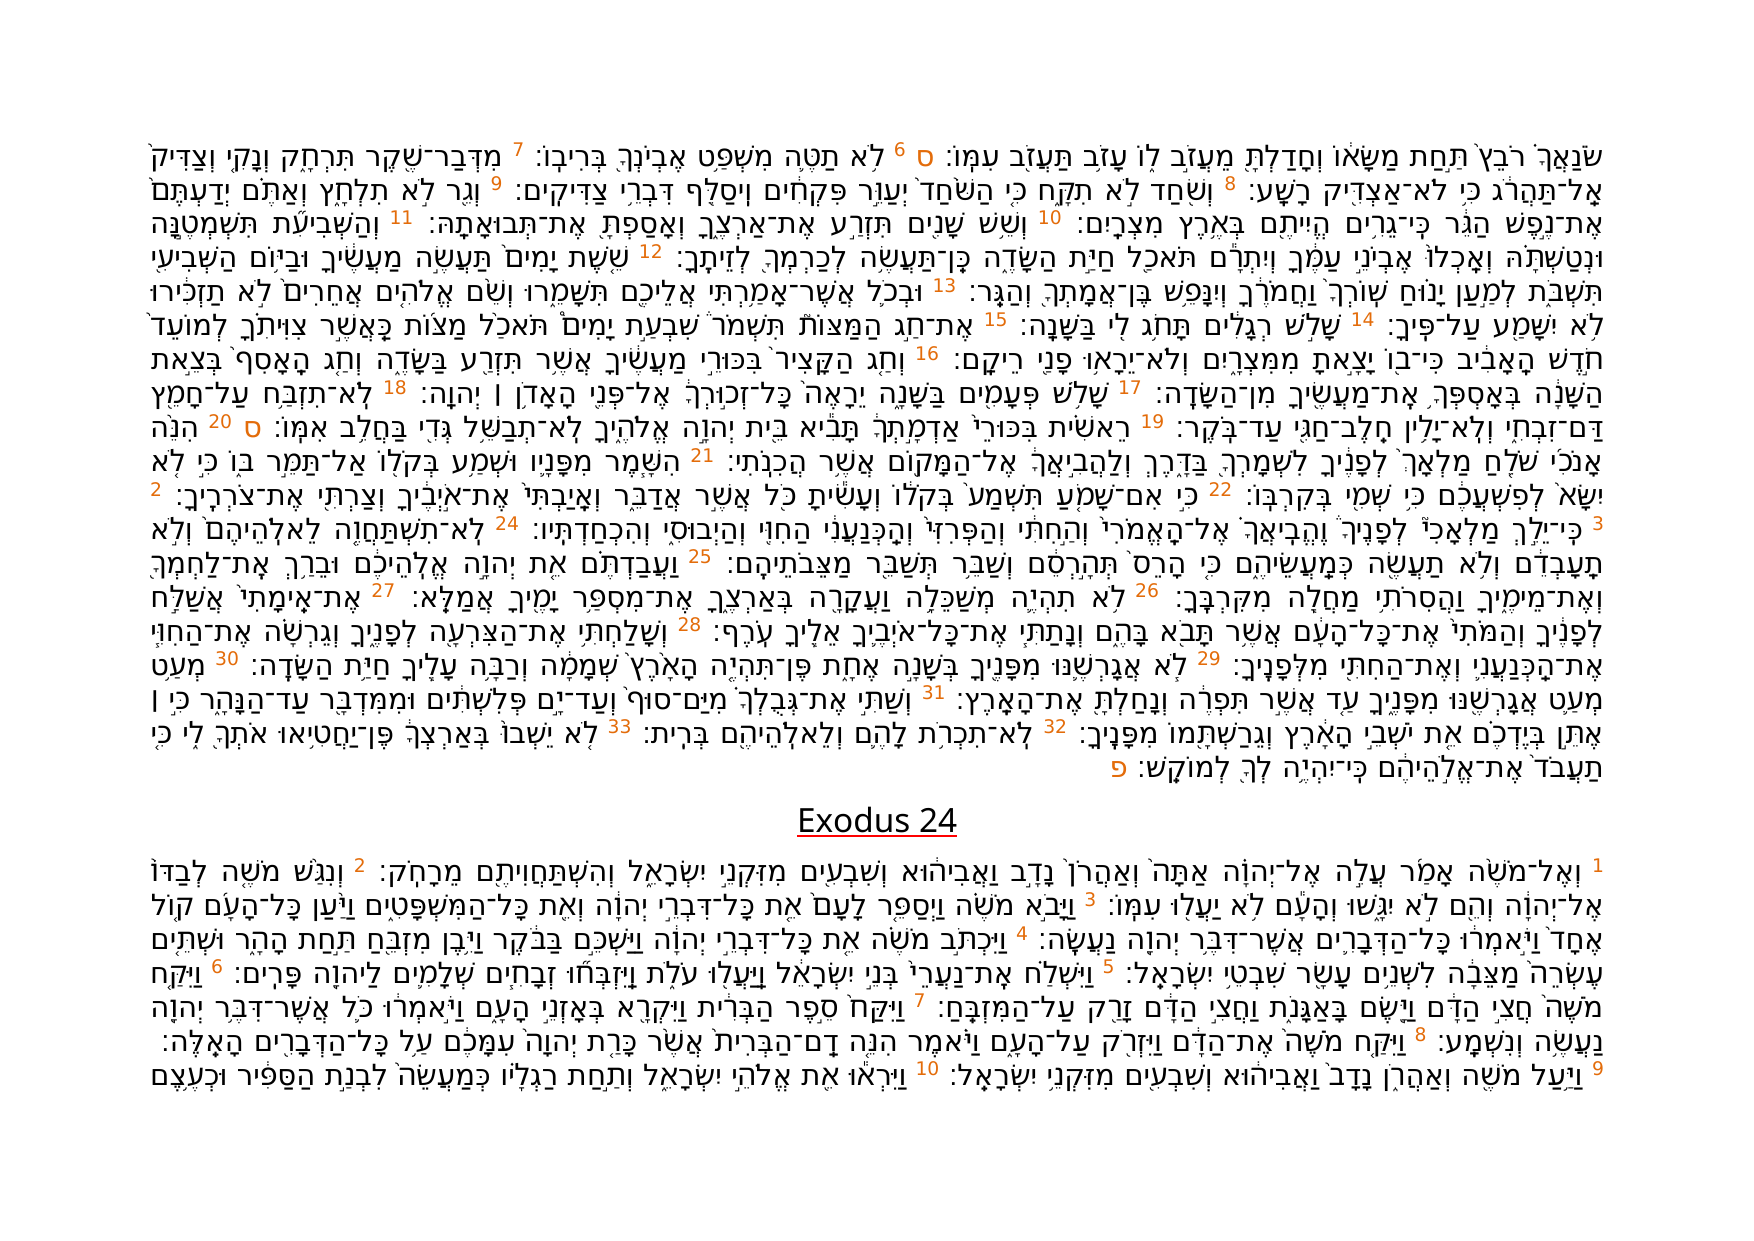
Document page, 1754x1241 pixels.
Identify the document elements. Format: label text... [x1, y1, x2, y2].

text Exodus 24 [150, 797, 1604, 842]
text 1 לֹ֥א תִשָּׂ֖א שֵׁ֣מַע שָׁ֑וְא אַל־תָּ֤שֶׁת יָֽדְךָ֙ עִם־רָשָׁ֔ע לִהְיֹ֖ת עֵ֥ד חָמָֽס׃ ס 2 לֹֽא־תִהְיֶ֥ה אַחֲרֵֽי־רַבִּ֖ים לְרָעֹ֑ת וְלֹא־תַעֲנֶ֣ה עַל־רִ֗ב לִנְטֹ֛ת אַחֲרֵ֥י רַבִּ֖ים לְהַטֹּֽת׃ ‬‬‬3 וְדָ֕ל לֹ֥א תֶהְדַּ֖ר בְּרִיבֽוֹ׃ ס ‬‬‬4 כִּ֣י תִפְגַּ֞ע שׁ֧וֹר אֹֽיִבְךָ֛ א֥וֹ חֲמֹר֖וֹ תֹּעֶ֑ה הָשֵׁ֥ב תְּשִׁיבֶ֖נּוּ לֽוֹ׃ ס ‬‬‬5 כִּֽי־תִרְאֶ֞ה חֲמ֣וֹר שֹׂנַאֲךָ֗ רֹבֵץ֙ תַּ֣חַת מַשָּׂא֔וֹ וְחָדַלְתָּ֖ מֵעֲזֹ֣ב ל֑וֹ עָזֹ֥ב תַּעֲזֹ֖ב עִמּֽוֹ׃ ס ‬‬‬6 לֹ֥א תַטֶּ֛ה מִשְׁפַּ֥ט אֶבְיֹנְךָ֖ בְּרִיבֽוֹ׃ ‬‬‬7 מִדְּבַר־שֶׁ֖קֶר תִּרְחָ֑ק וְנָקִ֤י וְצַדִּיק֙ אַֽל־תַּהֲרֹ֔ג כִּ֥י לֹא־אַצְדִּ֖יק רָשָֽׁע׃ ‬‬‬8 וְשֹׁ֖חַד לֹ֣א תִקָּ֑ח כִּ֤י הַשֹּׁ֙חַד֙ יְעַוֵּ֣ר פִּקְחִ֔ים וִֽיסַלֵּ֖ף דִּבְרֵ֥י צַדִּיקִֽים׃ ‬‬‬9 וְגֵ֖ר לֹ֣א תִלְחָ֑ץ וְאַתֶּ֗ם יְדַעְתֶּם֙ אֶת־נֶ֣פֶשׁ הַגֵּ֔ר כִּֽי־גֵרִ֥ים הֱיִיתֶ֖ם בְּאֶ֥רֶץ מִצְרָֽיִם׃ ‬‬‬10 וְשֵׁ֥שׁ שָׁנִ֖ים תִּזְרַ֣ע אֶת־אַרְצֶ֑ךָ וְאָסַפְתָּ֖ אֶת־תְּבוּאָתָֽהּ׃ ‬‬‬11 וְהַשְּׁבִיעִ֞ת תִּשְׁמְטֶ֣נָּה וּנְטַשְׁתָּ֗הּ וְאָֽכְלוּ֙ אֶבְיֹנֵ֣י עַמֶּ֔ךָ וְיִתְרָ֕ם תֹּאכַ֖ל חַיַּ֣ת הַשָּׂדֶ֑ה כֵּֽן־תַּעֲשֶׂ֥ה לְכַרְמְךָ֖ לְזֵיתֶֽךָ׃ ‬‬‬12 שֵׁ֤שֶׁת יָמִים֙ תַּעֲשֶׂ֣ה מַעֲשֶׂ֔יךָ וּבַיּ֥וֹם הַשְּׁבִיעִ֖י תִּשְׁבֹּ֑ת לְמַ֣עַן יָנ֗וּחַ שֽׁוֹרְךָ֙ וַחֲמֹרֶ֔ךָ וְיִנָּפֵ֥שׁ בֶּן־אֲמָתְךָ֖ וְהַגֵּֽר׃ ‬‬‬13 וּבְכֹ֛ל אֲשֶׁר־אָמַ֥רְתִּי אֲלֵיכֶ֖ם תִּשָּׁמֵ֑רוּ וְשֵׁ֨ם אֱלֹהִ֤ים אֲחֵרִים֙ לֹ֣א תַזְכִּ֔ירוּ לֹ֥א יִשָּׁמַ֖ע עַל־פִּֽיךָ׃ ‬‬‬14 שָׁלֹ֣שׁ רְגָלִ֔ים תָּחֹ֥ג לִ֖י בַּשָּׁנָֽה׃ ‬‬‬15 אֶת־חַ֣ג הַמַּצּוֹת֮ תִּשְׁמֹר֒ שִׁבְעַ֣ת יָמִים֩ תֹּאכַ֨ל מַצּ֜וֹת כּֽ͏ַאֲשֶׁ֣ר צִוִּיתִ֗ךָ לְמוֹעֵד֙ חֹ֣דֶשׁ הָֽאָבִ֔יב כִּי־ב֖וֹ יָצָ֣אתָ מִמִּצְרָ֑יִם וְלֹא־יֵרָא֥וּ פָנַ֖י רֵיקָֽם׃ ‬‬‬16 וְחַ֤ג הַקָּצִיר֙ בִּכּוּרֵ֣י מַעֲשֶׂ֔יךָ אֲשֶׁ֥ר תִּזְרַ֖ע בַּשָּׂדֶ֑ה וְחַ֤ג הָֽאָסִף֙ בְּצֵ֣את הַשָּׁנָ֔ה בְּאָסְפְּךָ֥ אֶֽת־מַעֲשֶׂ֖יךָ מִן־הַשָּׂדֶֽה׃ ‬‬‬17 שָׁלֹ֥שׁ פְּעָמִ֖ים בַּשָּׁנָ֑ה יֵרָאֶה֙ כָּל־זְכ֣וּרְךָ֔ אֶל־פְּנֵ֖י הָאָדֹ֥ן ׀ יְהוָֽה׃ ‬‬‬18 לֹֽא־תִזְבַּ֥ח עַל־חָמֵ֖ץ דַּם־זִבְחִ֑י וְלֹֽא־יָלִ֥ין חֵֽלֶב־חַגִּ֖י עַד־בֹּֽקֶר׃ ‬‬‬19 רֵאשִׁ֗ית בִּכּוּרֵי֙ אַדְמָ֣תְךָ֔ תָּבִ֕יא בֵּ֖ית יְהוָ֣ה אֱלֹהֶ֑יךָ לֹֽא־תְבַשֵּׁ֥ל גְּדִ֖י בַּחֲלֵ֥ב אִמּֽוֹ׃ ס ‬‬‬20 הִנֵּ֨ה אָנֹכִ֜י שֹׁלֵ֤חַ מַלְאָךְ֙ לְפָנֶ֔יךָ לִשְׁמָרְךָ֖ בַּדָּ֑רֶךְ וְלַהֲבִ֣יאֲךָ֔ אֶל־הַמָּק֖וֹם אֲשֶׁ֥ר הֲכִנֹֽתִי׃ ‬‬‬21 הִשָּׁ֧מֶר מִפָּנָ֛יו וּשְׁמַ֥ע בְּקֹל֖וֹ אַל־תַּמֵּ֣ר בּ֑וֹ כִּ֣י לֹ֤א יִשָּׂא֙ לְפִשְׁעֲכֶ֔ם כִּ֥י שְׁמִ֖י בְּקִרְבּֽוֹ׃ ‬‬‬22 כִּ֣י אִם־שָׁמֹ֤עַ תִּשְׁמַע֙ בְּקֹל֔וֹ וְעָשִׂ֕יתָ כֹּ֖ל אֲשֶׁ֣ר אֲדַבֵּ֑ר וְאָֽיַבְתִּי֙ אֶת־אֹ֣יְבֶ֔יךָ וְצַרְתִּ֖י אֶת־צֹרְרֶֽיךָ׃ ‬‬‬23 כִּֽי־יֵלֵ֣ךְ מַלְאָכִי֮ לְפָנֶיךָ֒ וֶהֱבִֽיאֲךָ֗ אֶל־הָֽאֱמֹרִי֙ וְהַ֣חִתִּ֔י וְהַפְּרִזִּי֙ וְהַֽכְּנַעֲנִ֔י הַחִוִּ֖י וְהַיְבוּסִ֑י וְהִכְחַדְתִּֽיו׃ ‬‬‬24 לֹֽא־תִשְׁתַּחֲוֶ֤ה לֵאלֹֽהֵיהֶם֙ וְלֹ֣א תָֽעָבְדֵ֔ם וְלֹ֥א תַעֲשֶׂ֖ה כְּמַֽעֲשֵׂיהֶ֑ם כִּ֤י הָרֵס֙ תְּהָ֣רְסֵ֔ם וְשַׁבֵּ֥ר תְּשַׁבֵּ֖ר מַצֵּבֹתֵיהֶֽם׃ ‬‬‬25 וַעֲבַדְתֶּ֗ם אֵ֚ת יְהוָ֣ה אֱלֹֽהֵיכֶ֔ם וּבֵרַ֥ךְ אֶֽת־לַחְמְךָ֖ וְאֶת־מֵימֶ֑יךָ וַהֲסִרֹתִ֥י מַחֲלָ֖ה מִקִּרְבֶּֽךָ׃ ‬‬‬26 לֹ֥א תִהְיֶ֛ה מְשַׁכֵּלָ֥ה וַעֲקָרָ֖ה בְּאַרְצֶ֑ךָ אֶת־מִסְפַּ֥ר יָמֶ֖יךָ אֲמַלֵּֽא׃ ‬‬‬27 אֶת־אֵֽימָתִי֙ אֲשַׁלַּ֣ח לְפָנֶ֔יךָ וְהַמֹּתִי֙ אֶת־כָּל־הָעָ֔ם אֲשֶׁ֥ר תָּבֹ֖א בָּהֶ֑ם וְנָתַתִּ֧י אֶת־כָּל־אֹיְבֶ֛יךָ אֵלֶ֖יךָ עֹֽרֶף׃ ‬‬‬28 וְשָׁלַחְתִּ֥י אֶת־הַצִּרְעָ֖ה לְפָנֶ֑יךָ וְגֵרְשָׁ֗ה אֶת־הַחִוִּ֧י אֶת־הַֽכְּנַעֲנִ֛י וְאֶת־הַחִתִּ֖י מִלְּפָנֶֽיךָ׃ ‬‬‬29 לֹ֧א אֲגָרְשֶׁ֛נּוּ מִפָּנֶ֖יךָ בְּשָׁנָ֣ה אֶחָ֑ת פֶּן־תִּהְיֶ֤ה הָאָ֙רֶץ֙ שְׁמָמָ֔ה וְרַבָּ֥ה עָלֶ֖יךָ חַיַּ֥ת הַשָּׂדֶֽה׃ ‬‬‬30 מְעַ֥ט מְעַ֛ט אֲגָרְשֶׁ֖נּוּ מִפָּנֶ֑יךָ עַ֚ד אֲשֶׁ֣ר תִּפְרֶ֔ה וְנָחַלְתָּ֖ אֶת־הָאָֽרֶץ׃ ‬‬‬31 וְשַׁתִּ֣י אֶת־גְּבֻלְךָ֗ מִיַּם־סוּף֙ וְעַד־יָ֣ם פְּלִשְׁתִּ֔ים וּמִמִּדְבָּ֖ר עַד־הַנָּהָ֑ר כִּ֣י ׀ אֶתֵּ֣ן בְּיֶדְכֶ֗ם אֵ֚ת יֹשְׁבֵ֣י הָאָ֔רֶץ וְגֵרַשְׁתָּ֖מוֹ מִפָּנֶֽיךָ׃ ‬‬‬32 לֹֽא־תִכְרֹ֥ת לָהֶ֛ם וְלֵאלֹֽהֵיהֶ֖ם בְּרִֽית׃ ‬‬‬33 לֹ֤א יֵשְׁבוּ֙ בְּאַרְצְךָ֔ פֶּן־יַחֲטִ֥יאוּ אֹתְךָ֖ לִ֑י כִּ֤י תַעֲבֹד֙ אֶת־אֱלֹ֣הֵיהֶ֔ם כִּֽי־יִהְיֶ֥ה לְךָ֖ לְמוֹקֵֽשׁ׃ פ ‬‬‬‬‬‬‬‬‬‬‬‬‬‬‬‬‬‬‬‬‬‬‬‬‬‬‬‬‬‬‬‬‬‬‬ [150, 139, 1604, 784]
text 1 וְאֶל־מֹשֶׁ֨ה אָמַ֜ר עֲלֵ֣ה אֶל־יְהוָ֗ה אַתָּה֙ וְאַהֲרֹן֙ נָדָ֣ב וַאֲבִיה֔וּא וְשִׁבְעִ֖ים מִזִּקְנֵ֣י יִשְׂרָאֵ֑ל וְהִשְׁתַּחֲוִיתֶ֖ם מֵרָחֹֽק׃ 2 וְנִגַּ֨שׁ מֹשֶׁ֤ה לְבַדּוֹ֙ אֶל־יְהוָ֔ה וְהֵ֖ם לֹ֣א יִגָּ֑שׁוּ וְהָעָ֕ם לֹ֥א יַעֲל֖וּ עִמּֽוֹ׃ ‬‬‬3 וַיָּבֹ֣א מֹשֶׁ֗ה וַיְסַפֵּ֤ר לָעָם֙ אֵ֚ת כָּל־דִּבְרֵ֣י יְהוָ֔ה וְאֵ֖ת כָּל־הַמִּשְׁפָּטִ֑ים וַיַּ֨עַן כָּל־הָעָ֜ם ק֤וֹל אֶחָד֙ וַיֹּ֣אמְר֔וּ כָּל־הַדְּבָרִ֛ים אֲשֶׁר־דִּבֶּ֥ר יְהוָ֖ה נַעֲשֶֽׂה׃ ‬‬‬4 וַיִּכְתֹּ֣ב מֹשֶׁ֗ה אֵ֚ת כָּל־דִּבְרֵ֣י יְהוָ֔ה וַיַּשְׁכֵּ֣ם בַּבֹּ֔קֶר וַיִּ֥בֶן מִזְבֵּ֖חַ תַּ֣חַת הָהָ֑ר וּשְׁתֵּ֤ים עֶשְׂרֵה֙ מַצֵּבָ֔ה לִשְׁנֵ֥ים עָשָׂ֖ר שִׁבְטֵ֥י יִשְׂרָאֵֽל׃ ‬‬‬5 וַיִּשְׁלַ֗ח אֶֽת־נַעֲרֵי֙ בְּנֵ֣י יִשְׂרָאֵ֔ל וַֽיַּעֲל֖וּ עֹלֹ֑ת וַֽיִּזְבְּח֞וּ זְבָחִ֧ים שְׁלָמִ֛ים לַיהוָ֖ה פָּרִֽים׃ ‬‬‬6 וַיִּקַּ֤ח מֹשֶׁה֙ חֲצִ֣י הַדָּ֔ם וַיָּ֖שֶׂם בָּאַגָּנֹ֑ת וַחֲצִ֣י הַדָּ֔ם זָרַ֖ק עַל־הַמִּזְבֵּֽחַ׃ ‬‬‬7 וַיִּקַּח֙ סֵ֣פֶר הַבְּרִ֔ית וַיִּקְרָ֖א בְּאָזְנֵ֣י הָעָ֑ם וַיֹּ֣אמְר֔וּ כֹּ֛ל אֲשֶׁר־דִּבֶּ֥ר יְהוָ֖ה נַעֲשֶׂ֥ה וְנִשְׁמָֽע׃ ‬‬‬8 וַיִּקַּ֤ח מֹשֶׁה֙ אֶת־הַדָּ֔ם וַיִּזְרֹ֖ק עַל־הָעָ֑ם וַיֹּ֗אמֶר הִנֵּ֤ה דַֽם־הַבְּרִית֙ אֲשֶׁ֨ר כָּרַ֤ת יְהוָה֙ עִמָּכֶ֔ם עַ֥ל כָּל־הַדְּבָרִ֖ים הָאֵֽלֶּה׃ ‬‬‬9 וַיַּ֥עַל מֹשֶׁ֖ה וְאַהֲרֹ֑ן נָדָב֙ וַאֲבִיה֔וּא וְשִׁבְעִ֖ים מִזִּקְנֵ֥י יִשְׂרָאֵֽל׃ ‬‬‬10 וַיִּרְא֕וּ אֵ֖ת אֱלֹהֵ֣י יִשְׂרָאֵ֑ל וְתַ֣חַת רַגְלָ֗יו כְּמַעֲשֵׂה֙ לִבְנַ֣ת הַסַּפִּ֔יר וּכְעֶ֥צֶם הַשָּׁמַ֖יִם לָטֹֽהַר׃ ‬‬‬11 וְאֶל־אֲצִילֵי֙ בְּנֵ֣י יִשְׂרָאֵ֔ל לֹ֥א שָׁלַ֖ח יָד֑וֹ וַֽיֶּחֱזוּ֙ אֶת־הָ֣אֱלֹהִ֔ים וַיֹּאכְל֖וּ וַיִּשְׁתּֽוּ׃ ס ‬‬‬12 וַיֹּ֨אמֶר יְהוָ֜ה אֶל־מֹשֶׁ֗ה עֲלֵ֥ה אֵלַ֛י הָהָ֖רָה וֶהְיֵה־שָׁ֑ם וְאֶתְּנָ֨ה לְךָ֜ אֶת־לֻחֹ֣ת הָאֶ֗בֶן וְהַתּוֹרָה֙ וְהַמִּצְוָ֔ה אֲשֶׁ֥ר כָּתַ֖בְתִּי לְהוֹרֹתָֽם׃ ‬‬‬13 וַיָּ֣קָם מֹשֶׁ֔ה וִיהוֹשֻׁ֖עַ מְשָׁרְת֑וֹ וַיַּ֥עַל מֹשֶׁ֖ה אֶל־הַ֥ר הָאֱלֹהִֽים׃ ‬‬‬14 וְאֶל־הַזְּקֵנִ֤ים אָמַר֙ שְׁבוּ־לָ֣נוּ בָזֶ֔ה עַ֥ד אֲשֶׁר־נָשׁ֖וּב אֲלֵיכֶ֑ם וְהִנֵּ֨ה אַהֲרֹ֤ן וְחוּר֙ עִמָּכֶ֔ם מִי־בַ֥עַל דְּבָרִ֖ים יִגַּ֥שׁ אֲלֵהֶֽם׃ ‬‬‬15 וַיַּ֥עַל מֹשֶׁ֖ה אֶל־הָהָ֑ר וַיְכַ֥ס הֶעָנָ֖ן אֶת־הָהָֽר׃ ‬‬‬16 וַיִּשְׁכֹּ֤ן כְּבוֹד־יְהוָה֙ עַל־הַ֣ר סִינַ֔י וַיְכַסֵּ֥הוּ הֶעָנָ֖ן שֵׁ֣שֶׁת יָמִ֑ים וַיִּקְרָ֧א אֶל־מֹשֶׁ֛ה בַּיּ֥וֹם הַשְּׁבִיעִ֖י מִתּ֥וֹךְ הֶעָנָֽן׃ ‬‬‬17 וּמַרְאֵה֙ כְּב֣וֹד יְהוָ֔ה כְּאֵ֥שׁ אֹכֶ֖לֶת בְּרֹ֣אשׁ הָהָ֑ר לְעֵינֵ֖י בְּנֵ֥י יִשְׂרָאֵֽל׃ ‬‬‬18 וַיָּבֹ֥א מֹשֶׁ֛ה בְּת֥וֹךְ הֶעָנָ֖ן וַיַּ֣עַל אֶל־הָהָ֑ר וַיְהִ֤י מֹשֶׁה֙ בָּהָ֔ר אַרְבָּעִ֣ים י֔וֹם וְאַרְבָּעִ֖ים לָֽיְלָה׃ פ ‬‬‬‬‬‬‬‬‬‬‬‬‬‬‬‬‬‬‬‬ [150, 854, 1604, 1092]
